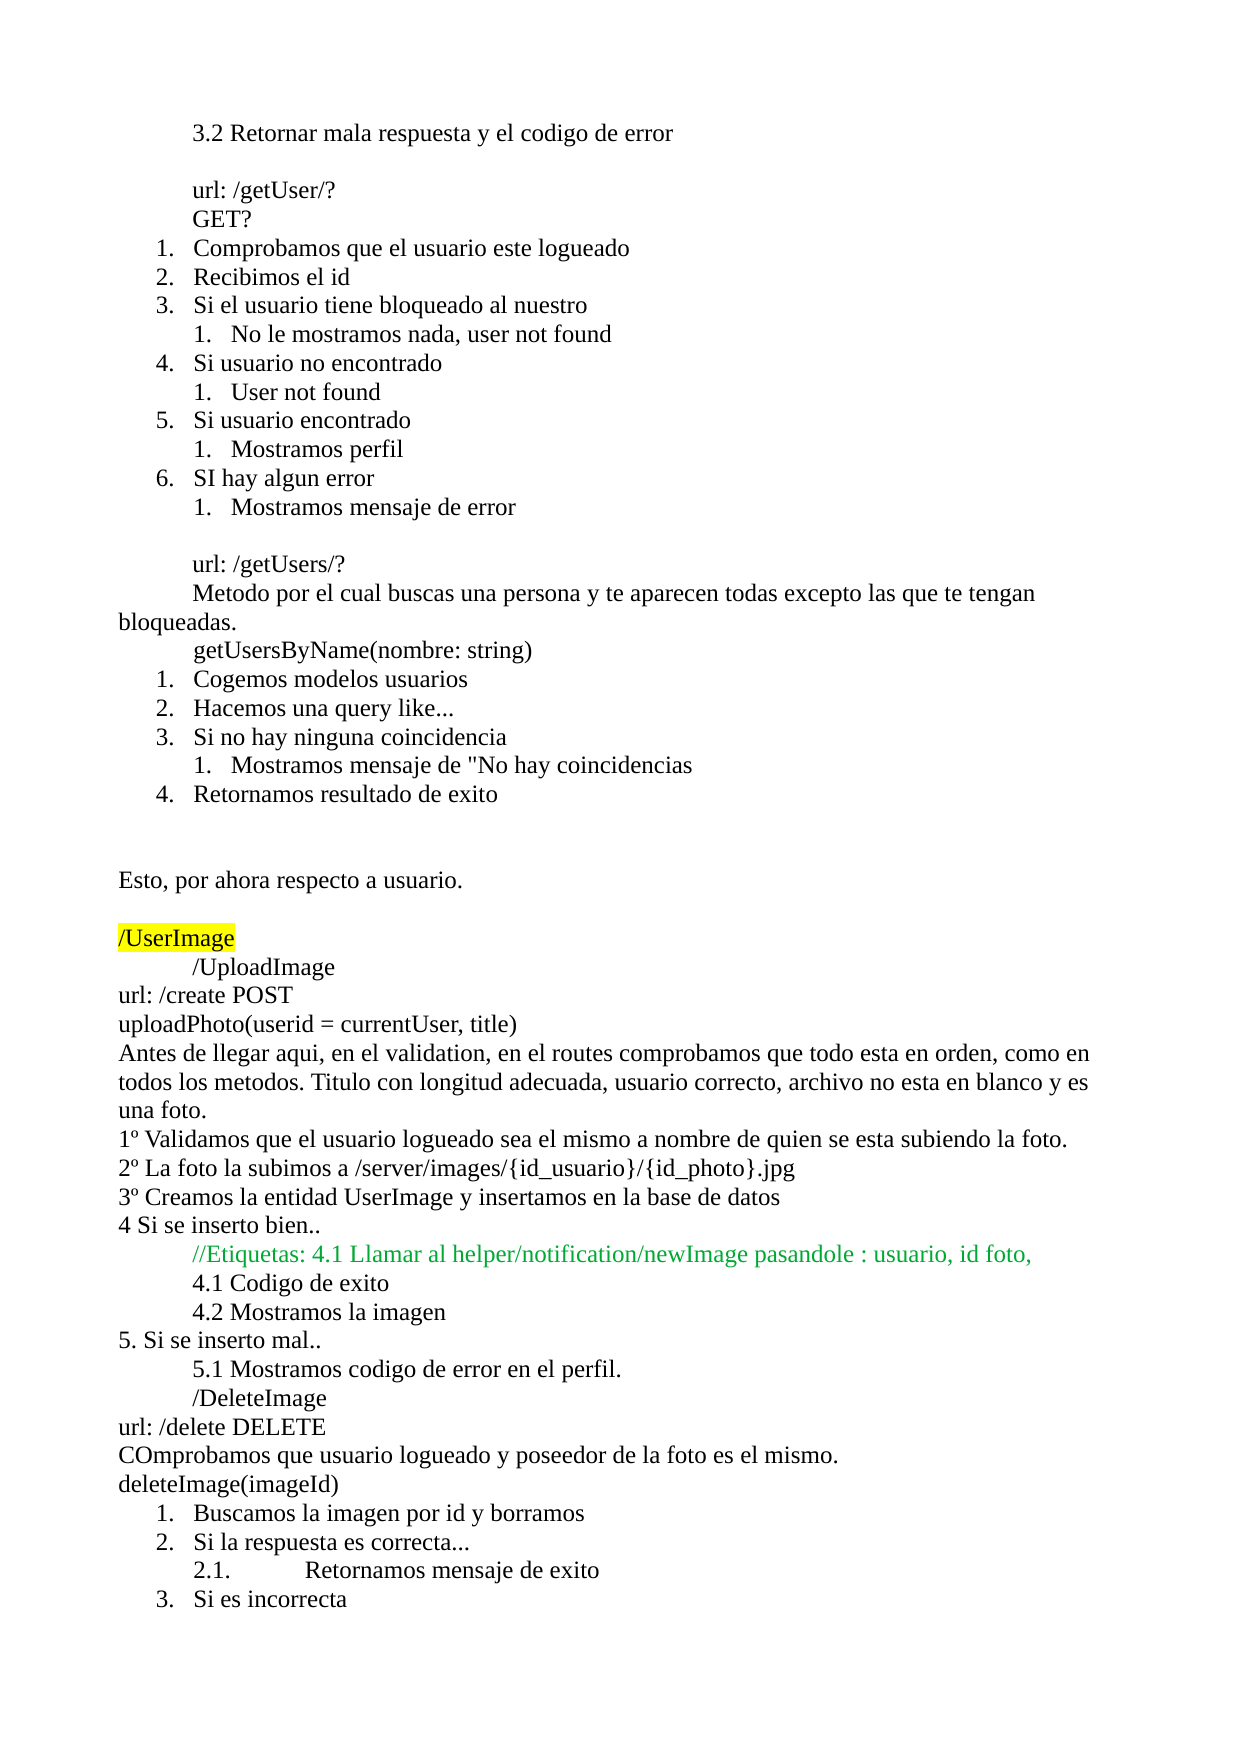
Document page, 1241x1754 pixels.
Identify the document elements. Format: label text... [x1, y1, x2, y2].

text url: /getUsers/? [118, 549, 1122, 578]
text Esto, por ahora respecto a usuario. [118, 866, 1122, 894]
text 5. Si se inserto mal.. [118, 1326, 1122, 1354]
text 4.1 Codigo de exito [118, 1268, 1122, 1297]
text 1º Validamos que el usuario logueado sea el mismo a nombre de quien se esta subiendo la foto. [118, 1124, 1122, 1153]
text 5.1 Mostramos codigo de error en el perfil. [118, 1354, 1122, 1383]
list Hacemos una query like... [156, 693, 1122, 722]
list Mostramos mensaje de error [193, 492, 1122, 521]
text deleteImage(imageId) [118, 1469, 1122, 1498]
list Si usuario no encontrado [156, 348, 1122, 377]
text url: /delete DELETE [118, 1412, 1122, 1441]
list Si es incorrecta [156, 1584, 1122, 1613]
text 4.2 Mostramos la imagen [118, 1297, 1122, 1326]
list Si el usuario tiene bloqueado al nuestro [156, 291, 1122, 319]
list Si no hay ninguna coincidencia [156, 722, 1122, 751]
text 2º La foto la subimos a /server/images/{id_usuario}/{id_photo}.jpg [118, 1153, 1122, 1182]
list No le mostramos nada, user not found [193, 319, 1122, 348]
text uploadPhoto(userid = currentUser, title) [118, 1009, 1122, 1038]
text /UserImage [118, 923, 1122, 952]
text 3º Creamos la entidad UserImage y insertamos en la base de datos [118, 1182, 1122, 1211]
list User not found [193, 377, 1122, 406]
text Antes de llegar aqui, en el validation, en el routes comprobamos que todo esta en orden, como en todos los metodos. Titulo con longitud adecuada, usuario correcto, archivo no esta en blanco y es una foto. [118, 1038, 1122, 1124]
text GET? [118, 204, 1122, 233]
text Metodo por el cual buscas una persona y te aparecen todas excepto las que te tengan bloqueadas. [118, 578, 1122, 636]
text //Etiquetas: 4.1 Llamar al helper/notification/newImage pasandole : usuario, id foto, [118, 1239, 1122, 1268]
list Recibimos el id [156, 262, 1122, 291]
list getUsersByName(nombre: string) [156, 636, 1122, 664]
list Cogemos modelos usuarios [156, 664, 1122, 693]
text COmprobamos que usuario logueado y poseedor de la foto es el mismo. [118, 1441, 1122, 1469]
text url: /getUser/? [118, 176, 1122, 204]
list Si usuario encontrado [156, 406, 1122, 434]
text /DeleteImage [118, 1383, 1122, 1412]
list Comprobamos que el usuario este logueado [156, 233, 1122, 262]
list Retornamos mensaje de exito [193, 1556, 1122, 1584]
text url: /create POST [118, 981, 1122, 1009]
list Mostramos mensaje de "No hay coincidencias [193, 751, 1122, 779]
text /UploadImage [118, 952, 1122, 981]
list SI hay algun error [156, 463, 1122, 492]
list Si la respuesta es correcta... [156, 1527, 1122, 1556]
list Retornamos resultado de exito [156, 779, 1122, 808]
list Buscamos la imagen por id y borramos [156, 1498, 1122, 1527]
text 3.2 Retornar mala respuesta y el codigo de error [118, 118, 1122, 147]
text 4 Si se inserto bien.. [118, 1211, 1122, 1239]
list Mostramos perfil [193, 434, 1122, 463]
